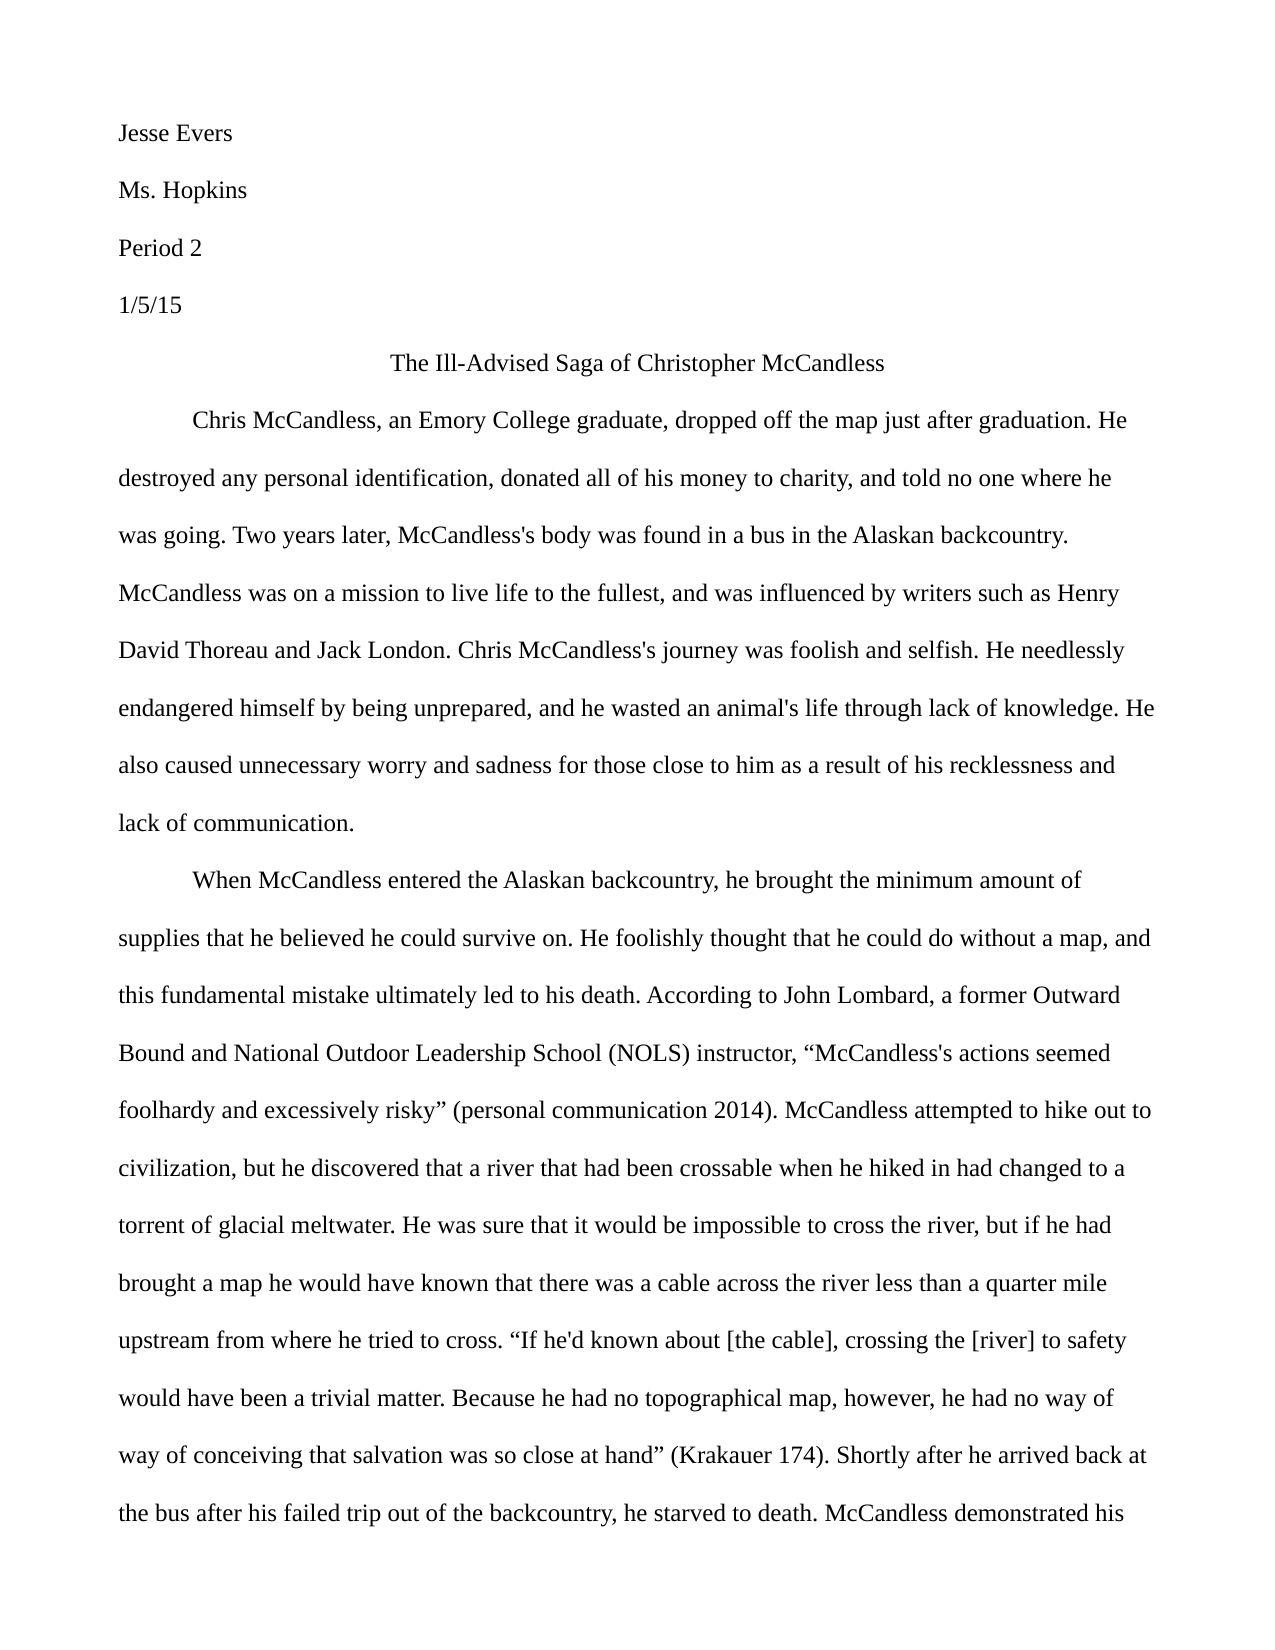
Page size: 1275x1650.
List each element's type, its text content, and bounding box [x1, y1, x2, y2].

text The Ill-Advised Saga of Christopher McCandless [118, 348, 1157, 377]
text 1/5/15 [118, 291, 1157, 319]
text Ms. Hopkins [118, 176, 1157, 204]
text Jesse Evers [118, 118, 1157, 147]
text Chris McCandless, an Emory College graduate, dropped off the map just after graduation. He destroyed any personal identification, donated all of his money to charity, and told no one where he was going. Two years later, McCandless's body was found in a bus in the Alaskan backcountry. McCandless was on a mission to live life to the fullest, and was influenced by writers such as Henry David Thoreau and Jack London. Chris McCandless's journey was foolish and selfish. He needlessly endangered himself by being unprepared, and he wasted an animal's life through lack of knowledge. He also caused unnecessary worry and sadness for those close to him as a result of his recklessness and lack of communication. [118, 406, 1157, 837]
text When McCandless entered the Alaskan backcountry, he brought the minimum amount of supplies that he believed he could survive on. He foolishly thought that he could do without a map, and this fundamental mistake ultimately led to his death. According to John Lombard, a former Outward Bound and National Outdoor Leadership School (NOLS) instructor, “McCandless's actions seemed foolhardy and excessively risky” (personal communication 2014). McCandless attempted to hike out to civilization, but he discovered that a river that had been crossable when he hiked in had changed to a torrent of glacial meltwater. He was sure that it would be impossible to cross the river, but if he had brought a map he would have known that there was a cable across the river less than a quarter mile upstream from where he tried to cross. “If he'd known about [the cable], crossing the [river] to safety would have been a trivial matter. Because he had no topographical map, however, he had no way of way of conceiving that salvation was so close at hand” (Krakauer 174). Shortly after he arrived back at the bus after his failed trip out of the backcountry, he starved to death. McCandless demonstrated his [118, 866, 1157, 1527]
text Period 2 [118, 233, 1157, 262]
